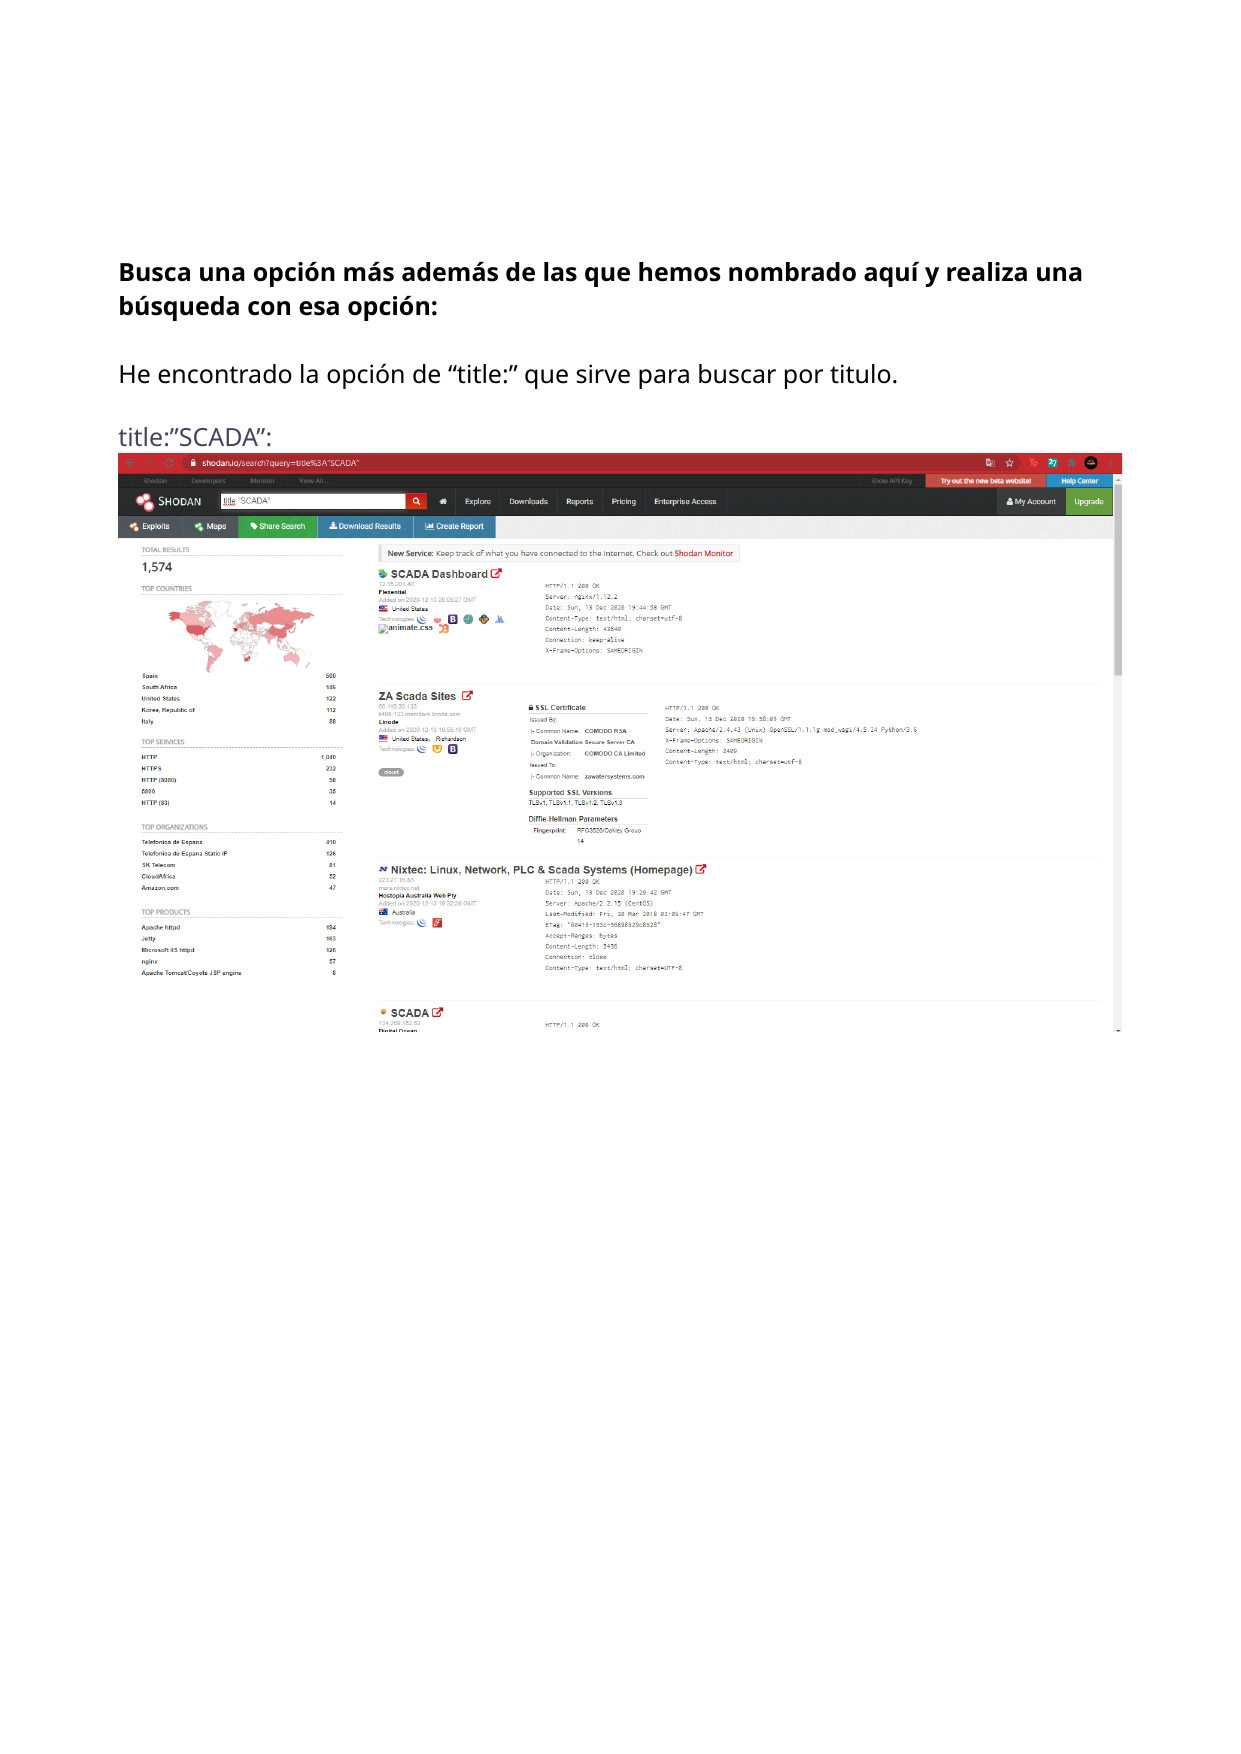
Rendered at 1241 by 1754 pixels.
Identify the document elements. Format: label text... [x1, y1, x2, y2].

picture [118, 453, 1123, 1032]
text Busca una opción más además de las que hemos nombrado aquí y realiza una búsqueda con esa opción: [118, 254, 1122, 322]
text He encontrado la opción de “title:” que sirve para buscar por titulo. [118, 357, 1122, 391]
text title:”SCADA”: [118, 419, 1122, 453]
